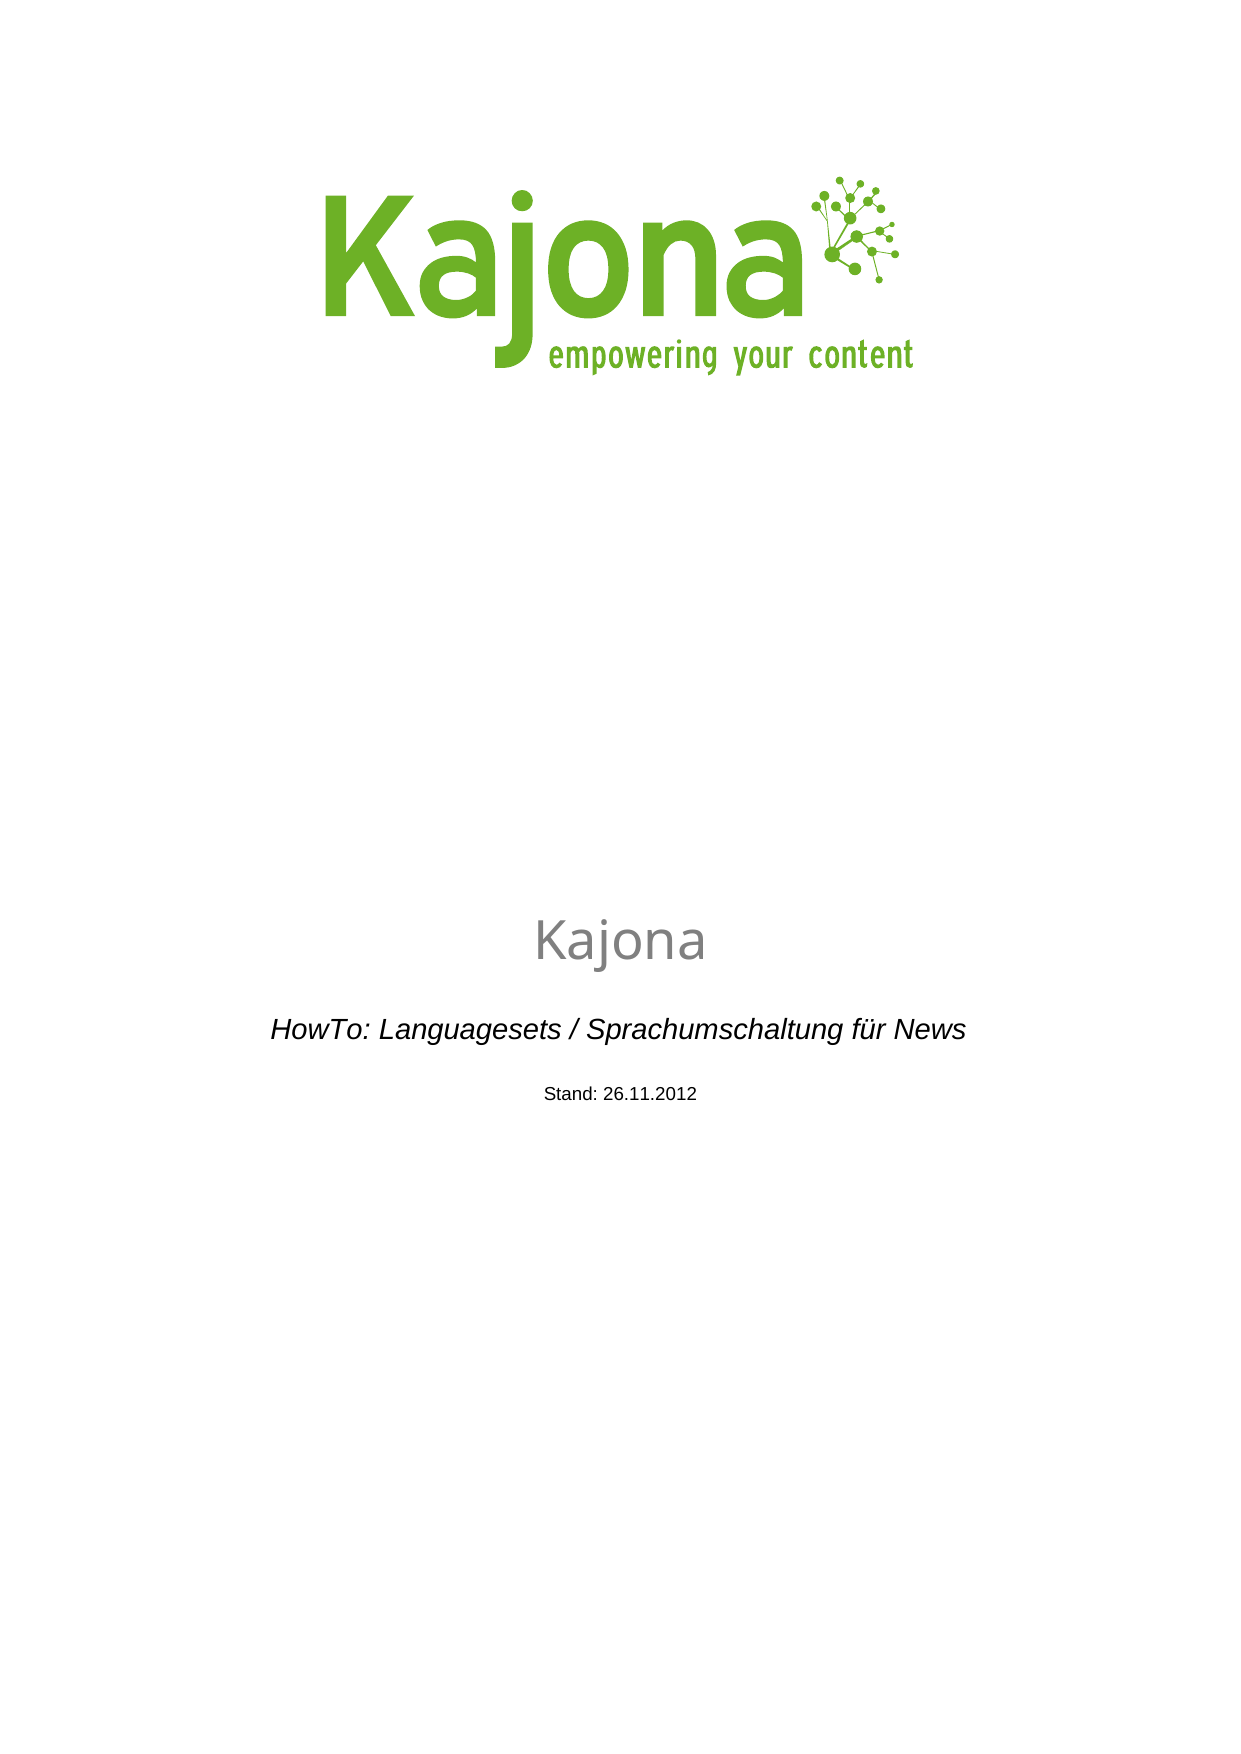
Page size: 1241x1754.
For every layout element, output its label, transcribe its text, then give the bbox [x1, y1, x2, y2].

subtitle Stand: 26.11.2012 [118, 1083, 1122, 1104]
title Kajona [118, 902, 1122, 975]
subtitle HowTo: Languagesets / Sprachumschaltung für News [118, 1013, 1122, 1045]
